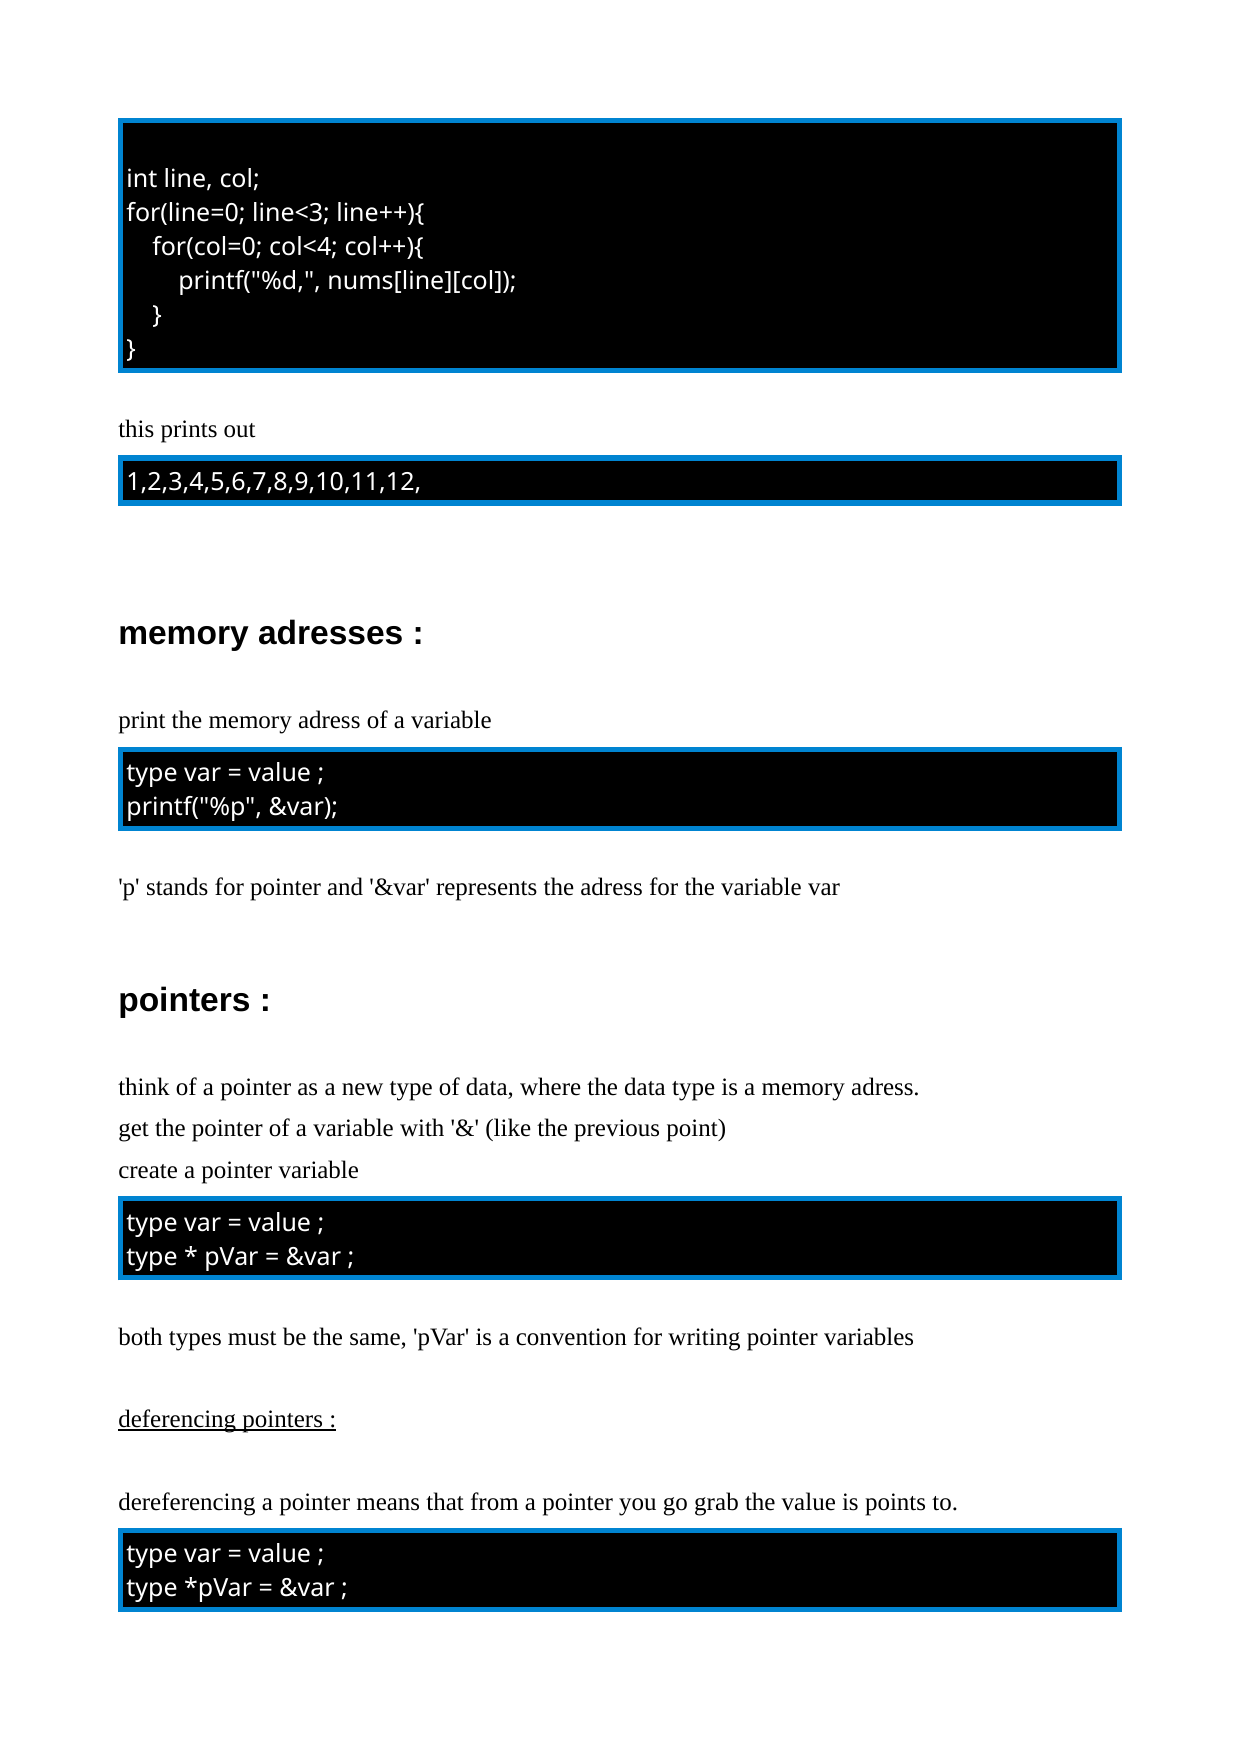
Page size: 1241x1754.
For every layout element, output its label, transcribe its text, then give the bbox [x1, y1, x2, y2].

text 1,2,3,4,5,6,7,8,9,10,11,12, [123, 461, 1117, 500]
text type var = value ; [123, 752, 1117, 781]
text create a pointer variable [118, 1155, 1122, 1183]
text type *pVar = &var ; [123, 1562, 1117, 1607]
text get the pointer of a variable with '&' (like the previous point) [118, 1113, 1122, 1142]
text printf("%p", &var); [123, 781, 1117, 826]
subtitle memory adresses : [118, 613, 1122, 652]
text } [162, 288, 1117, 322]
text this prints out [118, 414, 1122, 443]
text type var = value ; [123, 1533, 1117, 1562]
text print the memory adress of a variable [118, 706, 1122, 734]
text deferencing pointers : [118, 1404, 1122, 1433]
text 'p' stands for pointer and '&var' represents the adress for the variable var [118, 872, 1122, 901]
text } [123, 322, 1117, 368]
text printf("%d,", nums[line][col]); [123, 254, 1117, 288]
subtitle pointers : [118, 980, 1122, 1018]
text for(line=0; line<3; line++){ [259, 186, 1117, 220]
text think of a pointer as a new type of data, where the data type is a memory adress. [118, 1072, 1122, 1101]
text type * pVar = &var ; [123, 1230, 1117, 1275]
text int line, col; [123, 152, 1117, 186]
text dereferencing a pointer means that from a pointer you go grab the value is points to. [118, 1487, 1122, 1515]
text both types must be the same, 'pVar' is a convention for writing pointer variables [118, 1322, 1122, 1350]
text for(col=0; col<4; col++){ [123, 220, 1117, 254]
text type var = value ; [123, 1201, 1117, 1230]
